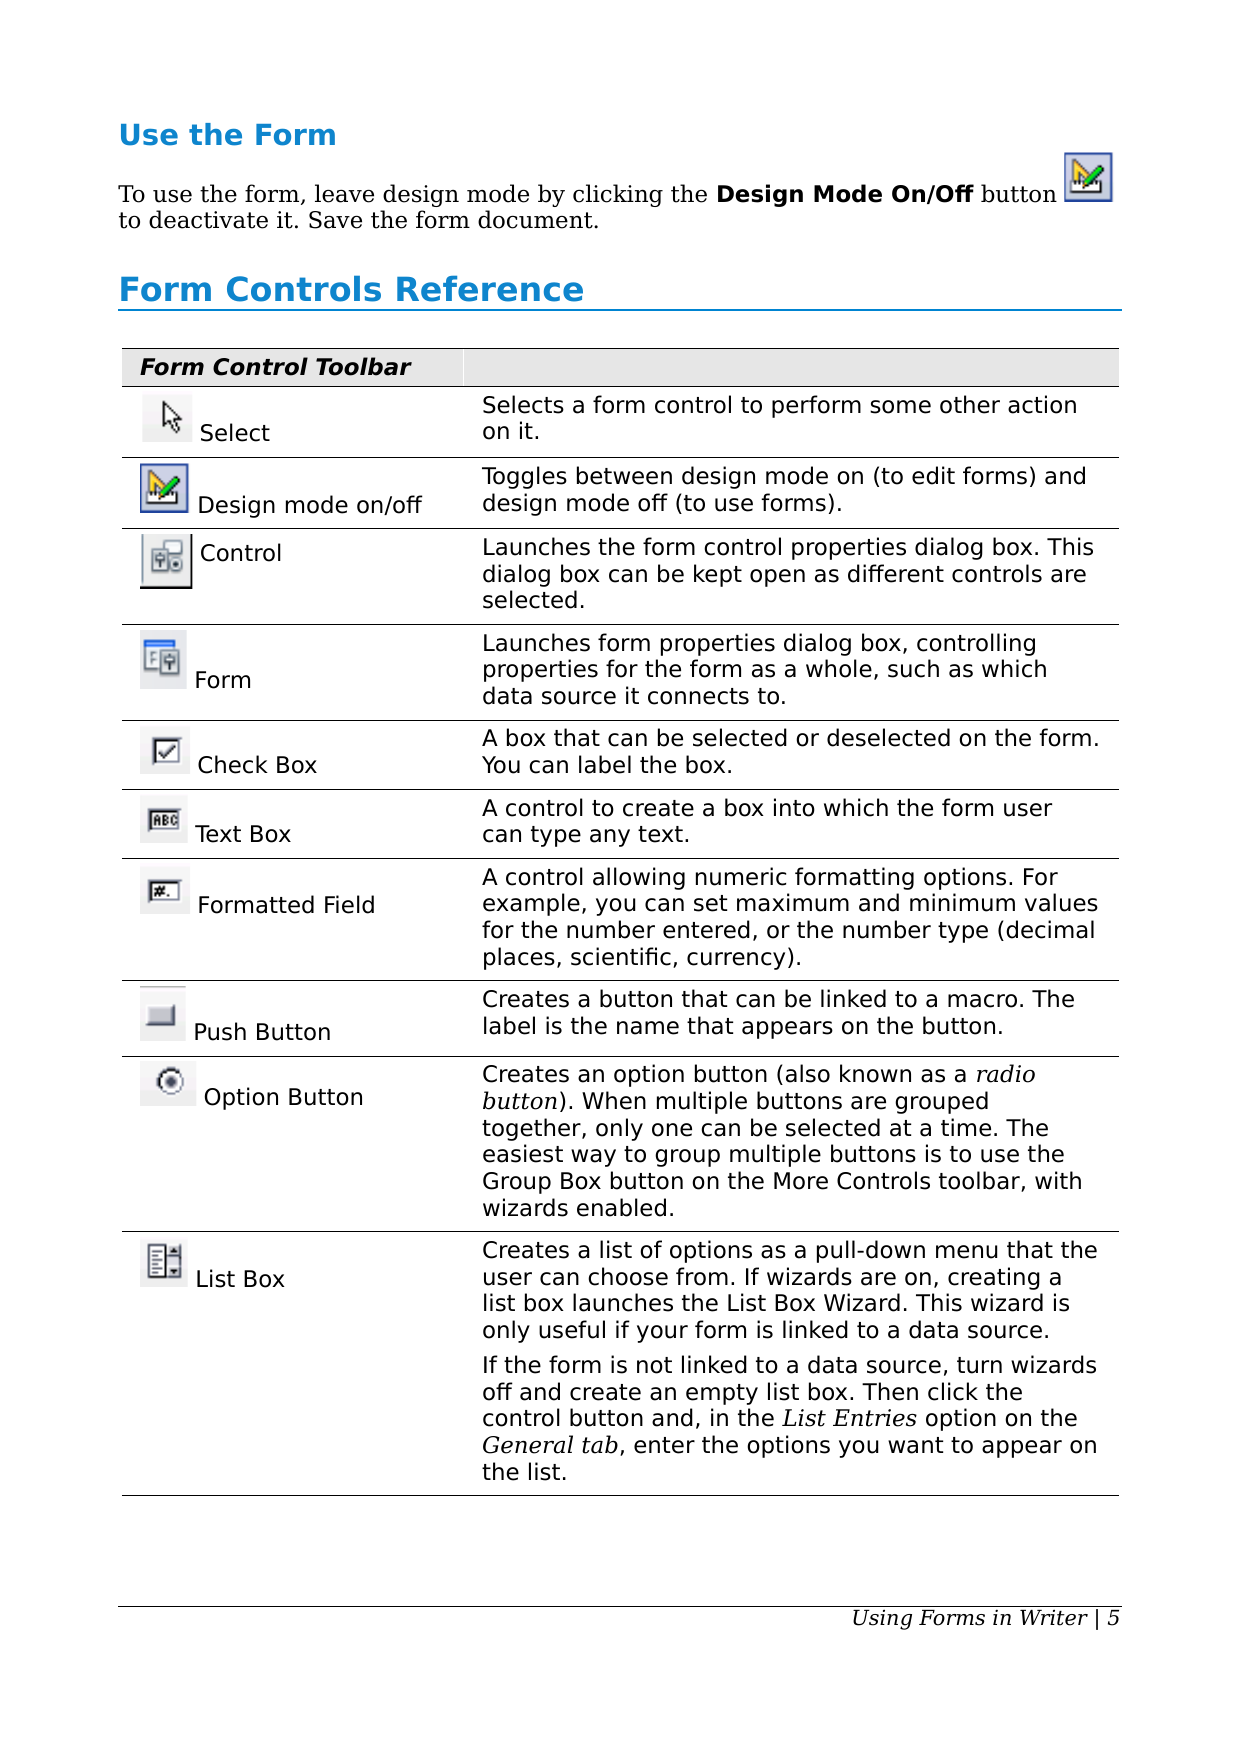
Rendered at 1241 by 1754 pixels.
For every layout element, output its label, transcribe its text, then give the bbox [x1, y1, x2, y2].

picture [140, 463, 191, 513]
table_cell List Box [122, 1232, 463, 1495]
table_cell Creates an option button (also known as a radio button). When multiple buttons are grouped together, only one can be selected at a time. The easiest way to group multiple buttons is to use the Group Box button on the More Controls toolbar, with wizards enabled. [464, 1057, 1119, 1231]
picture [142, 391, 193, 442]
table_cell Toggles between design mode on (to edit forms) and design mode off (to use forms). [464, 458, 1119, 528]
subtitle Use the Form [118, 118, 1122, 152]
table_cell A box that can be selected or deselected on the form. You can label the box. [464, 721, 1119, 789]
table_cell Selects a form control to perform some other action on it. [464, 387, 1119, 457]
table_cell Launches form properties dialog box, controlling properties for the form as a whole, such as which data source it connects to. [464, 625, 1119, 720]
table_cell A control to create a box into which the form user can type any text. [464, 790, 1119, 858]
table_cell Form [122, 625, 463, 720]
picture [140, 534, 193, 589]
table_cell Check Box [122, 721, 463, 789]
picture [140, 725, 191, 774]
table_cell Control [122, 529, 463, 624]
table_cell Formatted Field [122, 859, 463, 980]
picture [140, 1061, 197, 1106]
table_cell Creates a button that can be linked to a macro. The label is the name that appears on the button. [464, 981, 1119, 1056]
table_cell Launches the form control properties dialog box. This dialog box can be kept open as different controls are selected. [464, 529, 1119, 624]
text To use the form, leave design mode by clicking the Design Mode On/Off button to deactivate it. Save the form document. [118, 152, 1122, 234]
table_cell Text Box [122, 790, 463, 858]
picture [1064, 152, 1115, 202]
picture [140, 630, 187, 689]
picture [140, 986, 186, 1041]
table_header Form Control Toolbar [122, 349, 463, 386]
table_cell A control allowing numeric formatting options. For example, you can set maximum and minimum values for the number entered, or the number type (decimal places, scientific, currency). [464, 859, 1119, 980]
subtitle Form Controls Reference [118, 270, 1122, 309]
table_cell Creates a list of options as a pull-down menu that the user can choose from. If wizards are on, creating a list box launches the List Box Wizard. This wizard is only useful if your form is linked to a data source. If the form is not linked to a data source, turn wizards off and create an empty list box. Then click the control button and, in the List Entries option on the General tab, enter the options you want to appear on the list. [464, 1232, 1119, 1495]
table_cell Push Button [122, 981, 463, 1056]
table_cell Option Button [122, 1057, 463, 1231]
table_cell Select [122, 387, 463, 457]
picture [140, 794, 188, 843]
table_header [464, 349, 1119, 386]
picture [140, 863, 191, 914]
table_cell Design mode on/off [122, 458, 463, 528]
picture [140, 1237, 188, 1287]
